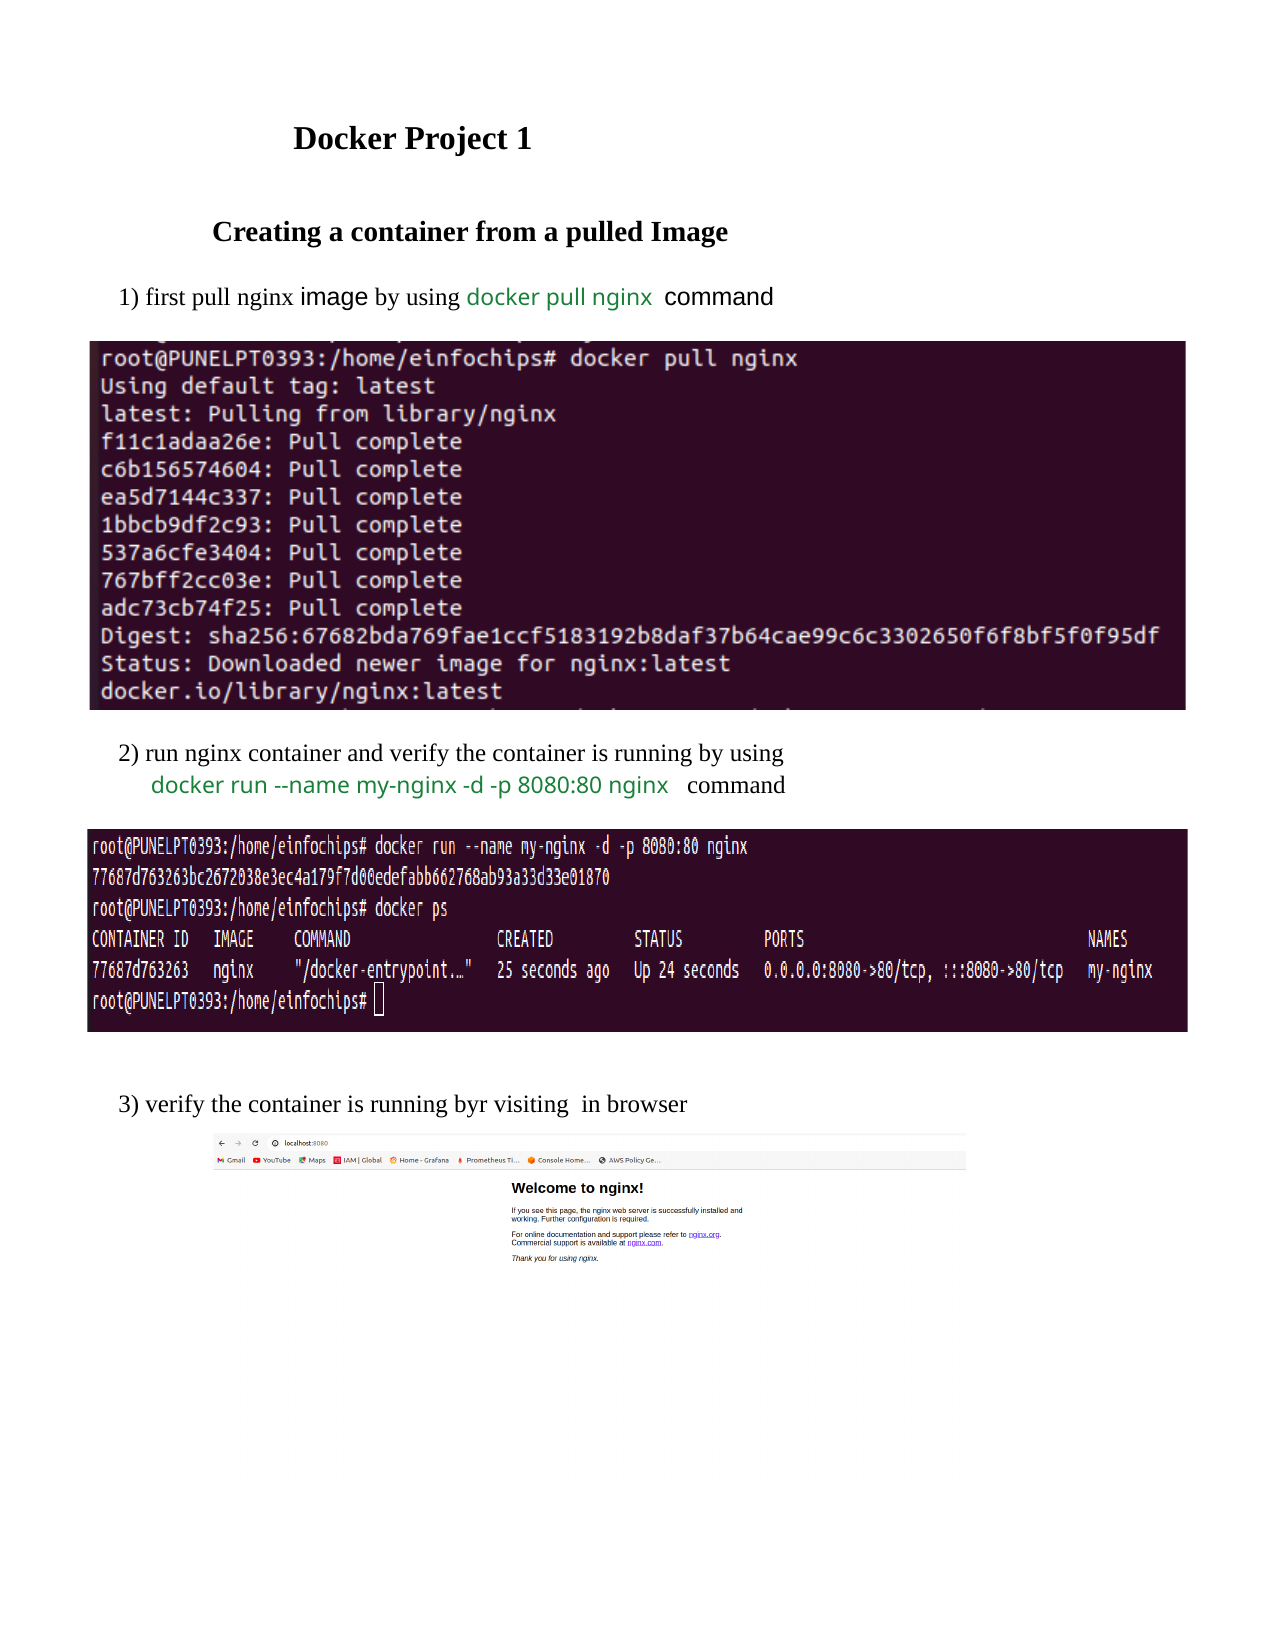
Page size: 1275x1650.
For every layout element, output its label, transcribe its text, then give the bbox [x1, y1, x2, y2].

text 1) first pull nginx image by using docker pull nginx command [118, 281, 1157, 312]
picture [87, 829, 1188, 1032]
text 3) verify the container is running byr visiting in browser [118, 1089, 1157, 1118]
text docker run --name my-nginx -d -p 8080:80 nginx command [118, 767, 1157, 801]
text Docker Project 1 [118, 118, 1157, 156]
text Creating a container from a pulled Image [118, 214, 1157, 247]
picture [213, 1133, 966, 1481]
picture [89, 341, 1186, 710]
text 2) run nginx container and verify the container is running by using [118, 738, 1157, 767]
